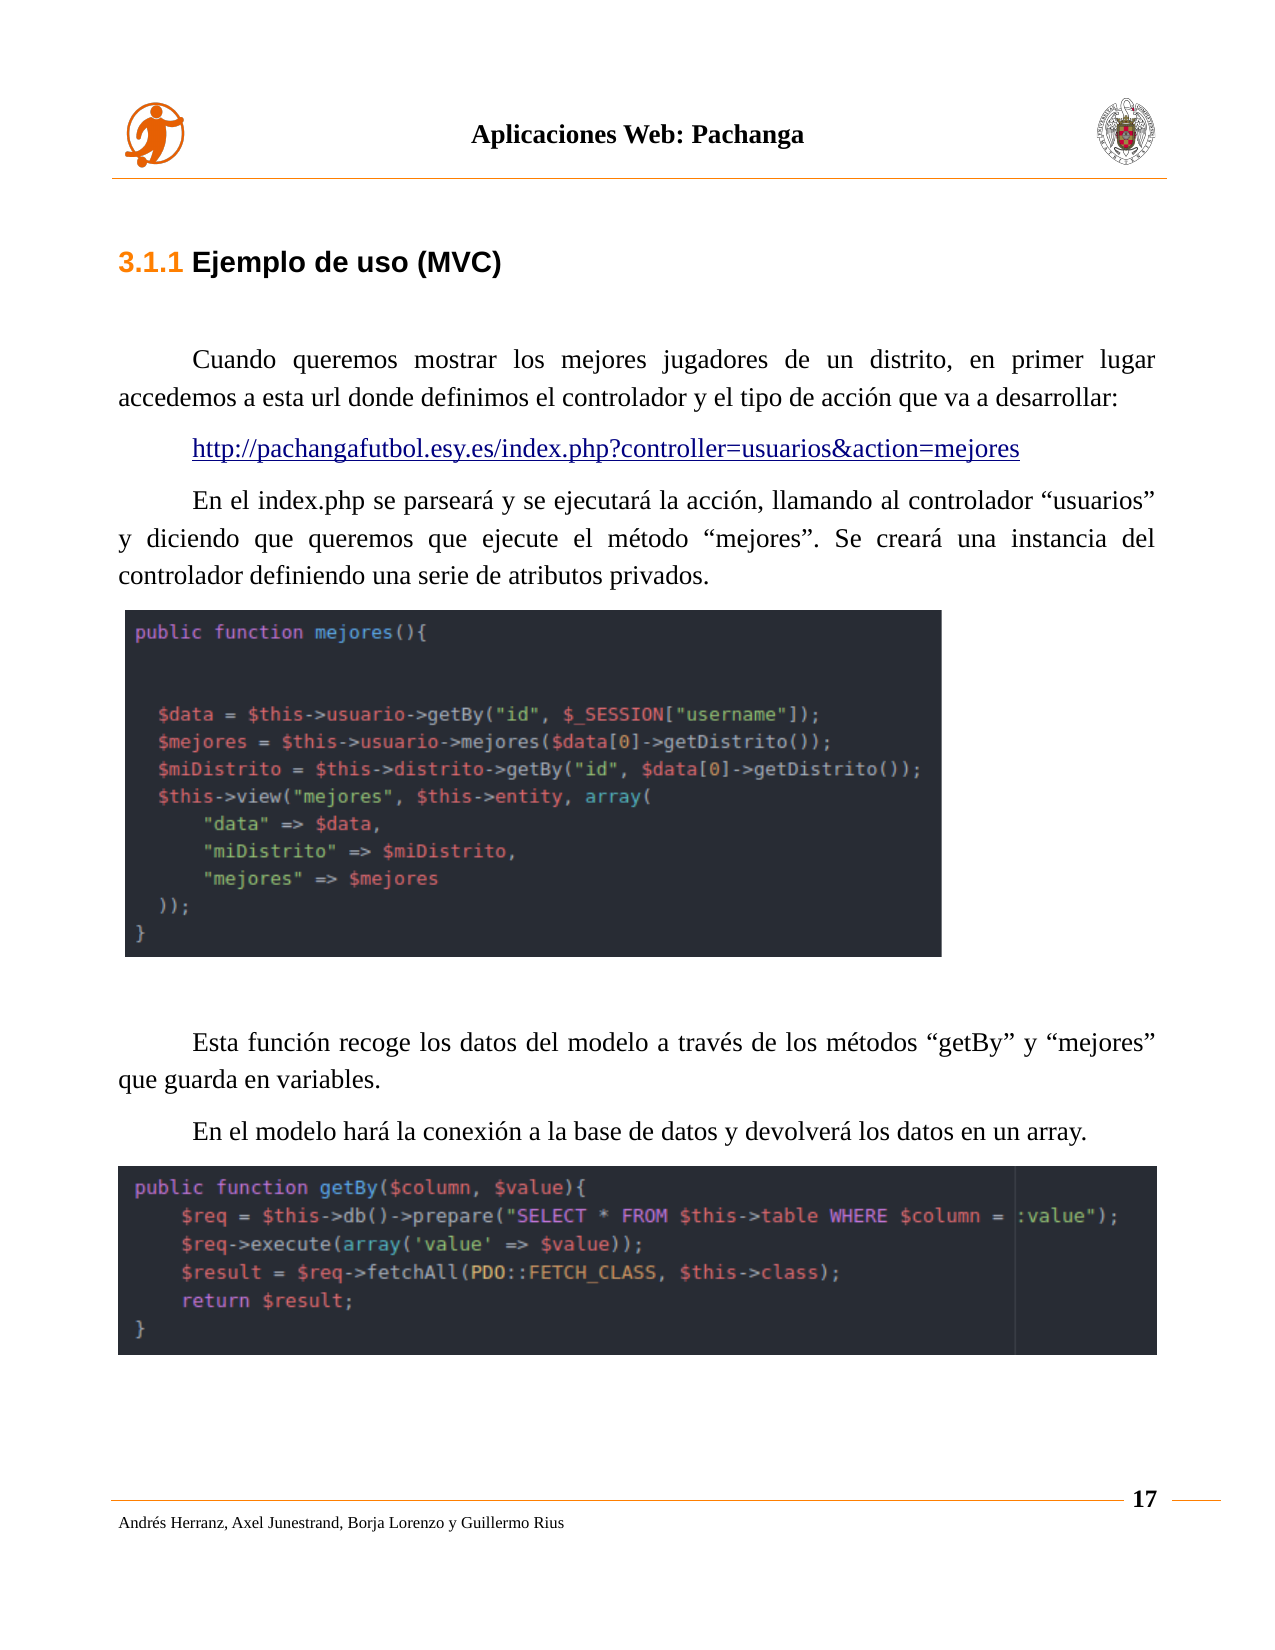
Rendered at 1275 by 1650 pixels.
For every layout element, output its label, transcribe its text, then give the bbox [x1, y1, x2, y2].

text En el index.php se parseará y se ejecutará la acción, llamando al controlador “usuarios” y diciendo que queremos que ejecute el método “mejores”. Se creará una instancia del controlador definiendo una serie de atributos privados. [118, 484, 1157, 590]
text Esta función recoge los datos del modelo a través de los métodos “getBy” y “mejores” que guarda en variables. [118, 1026, 1157, 1094]
subtitle 3.1.1 Ejemplo de uso (MVC) [118, 245, 1157, 279]
picture [125, 610, 942, 957]
text Cuando queremos mostrar los mejores jugadores de un distrito, en primer lugar accedemos a esta url donde definimos el controlador y el tipo de acción que va a desarrollar: [118, 343, 1157, 412]
picture [118, 94, 188, 178]
text http://pachangafutbol.esy.es/index.php?controller=usuarios&action=mejores [118, 432, 1157, 464]
picture [118, 1166, 1157, 1355]
picture [1095, 96, 1157, 167]
text En el modelo hará la conexión a la base de datos y devolverá los datos en un array. [118, 1115, 1157, 1146]
